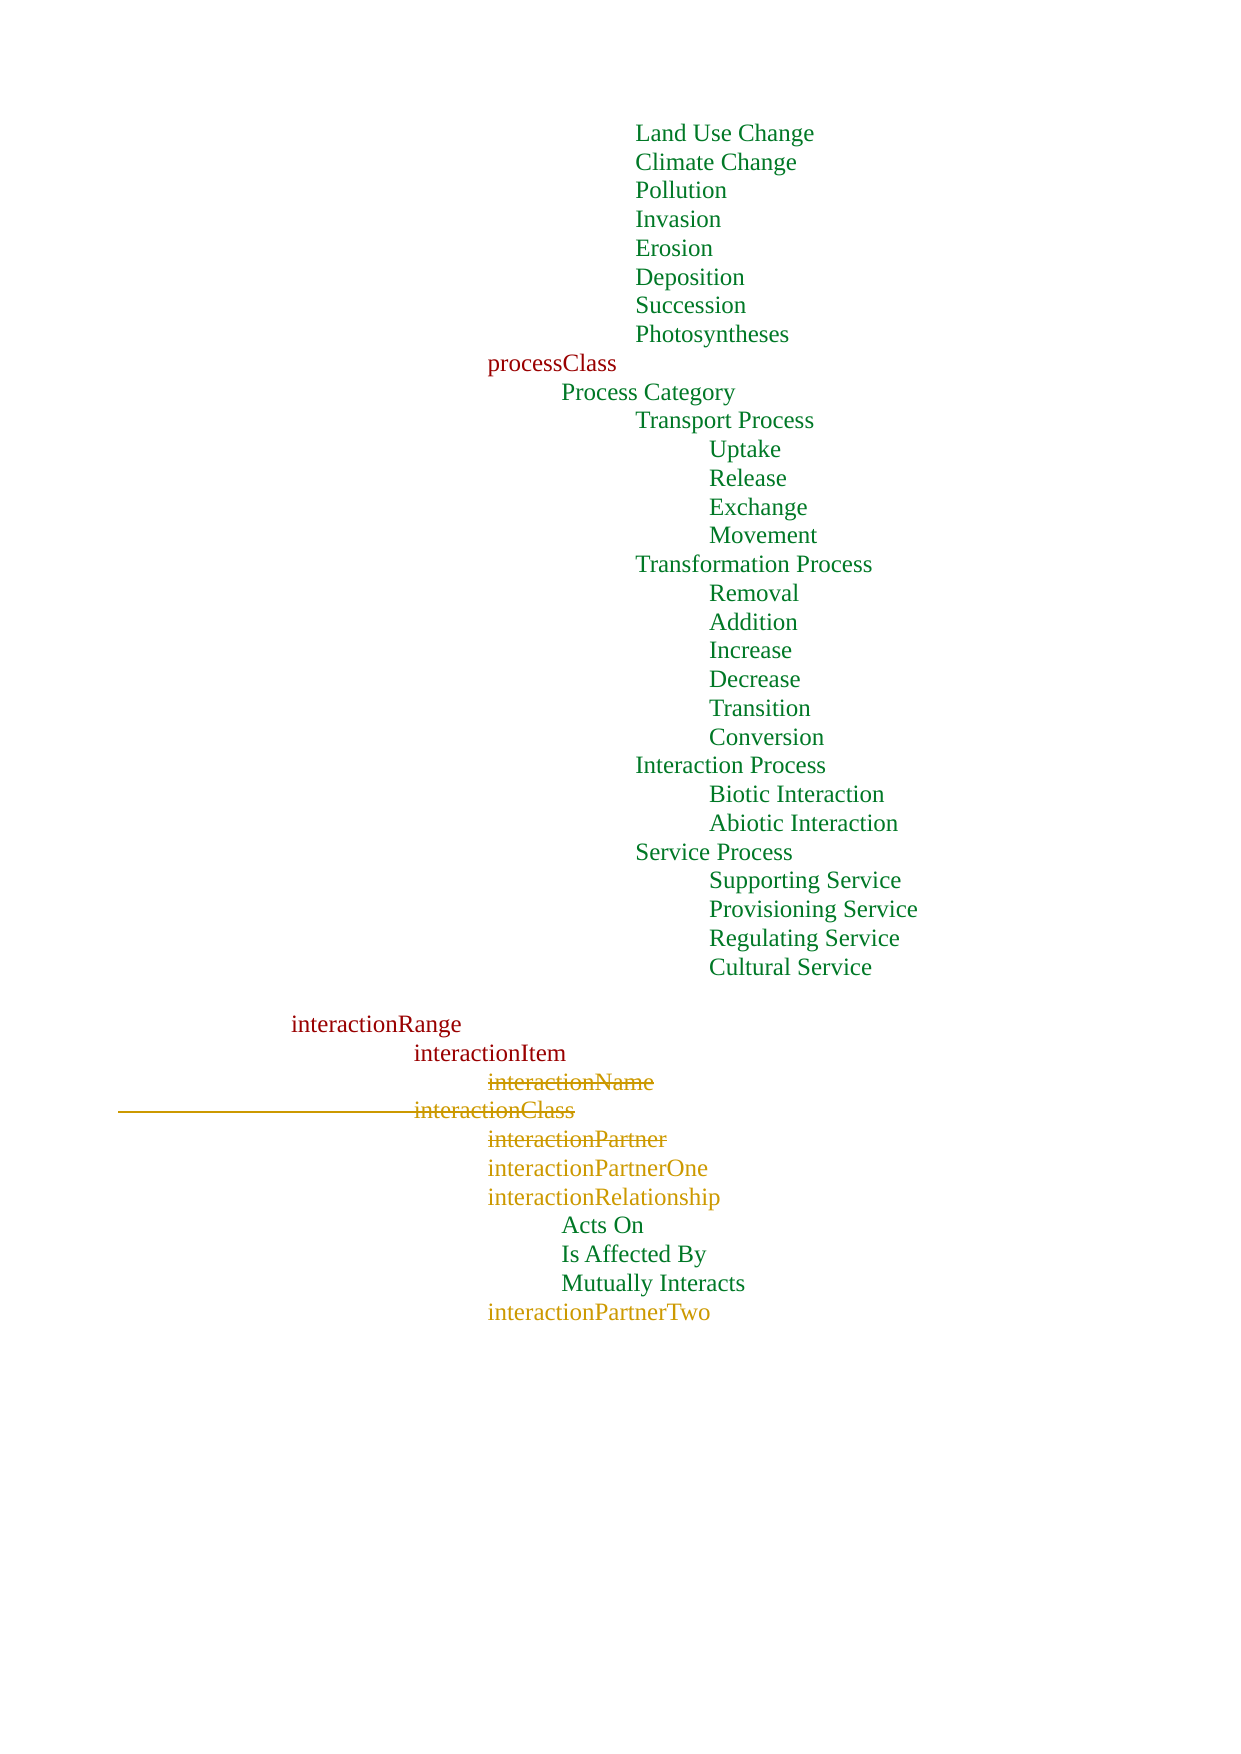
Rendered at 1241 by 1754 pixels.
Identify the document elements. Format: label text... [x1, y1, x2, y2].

text Provisioning Service [118, 894, 1122, 923]
text Mutually Interacts [118, 1268, 1122, 1297]
text Conversion [118, 722, 1122, 751]
text Biotic Interaction [118, 779, 1122, 808]
text processClass [118, 348, 1122, 377]
text Cultural Service [118, 952, 1122, 981]
text Transformation Process [118, 549, 1122, 578]
text Supporting Service [118, 866, 1122, 894]
text Service Process [118, 837, 1122, 866]
text Acts On [118, 1211, 1122, 1239]
text interactionPartnerOne [118, 1153, 1122, 1182]
text interactionPartner [118, 1124, 1122, 1153]
text Release [118, 463, 1122, 492]
text Transition [118, 693, 1122, 722]
text Transport Process [118, 406, 1122, 434]
text Movement [118, 521, 1122, 549]
text interactionPartnerTwo [118, 1297, 1122, 1326]
text Land Use Change [118, 118, 1122, 147]
text Invasion [118, 204, 1122, 233]
text Regulating Service [118, 923, 1122, 952]
text Climate Change [118, 147, 1122, 176]
text Deposition [118, 262, 1122, 291]
text Process Category [118, 377, 1122, 406]
text interactionItem [118, 1038, 1122, 1067]
text Is Affected By [118, 1239, 1122, 1268]
text Increase [118, 636, 1122, 664]
text Photosyntheses [118, 319, 1122, 348]
text Abiotic Interaction [118, 808, 1122, 837]
text Pollution [118, 176, 1122, 204]
text interactionRelationship [118, 1182, 1122, 1211]
text Uptake [118, 434, 1122, 463]
text Removal [118, 578, 1122, 607]
text Erosion [118, 233, 1122, 262]
text Addition [118, 607, 1122, 636]
text Exchange [118, 492, 1122, 521]
text interactionName [118, 1067, 1122, 1096]
text interactionRange [118, 1009, 1122, 1038]
text interactionClass [118, 1096, 1122, 1124]
text Decrease [118, 664, 1122, 693]
text Succession [118, 291, 1122, 319]
text Interaction Process [118, 751, 1122, 779]
